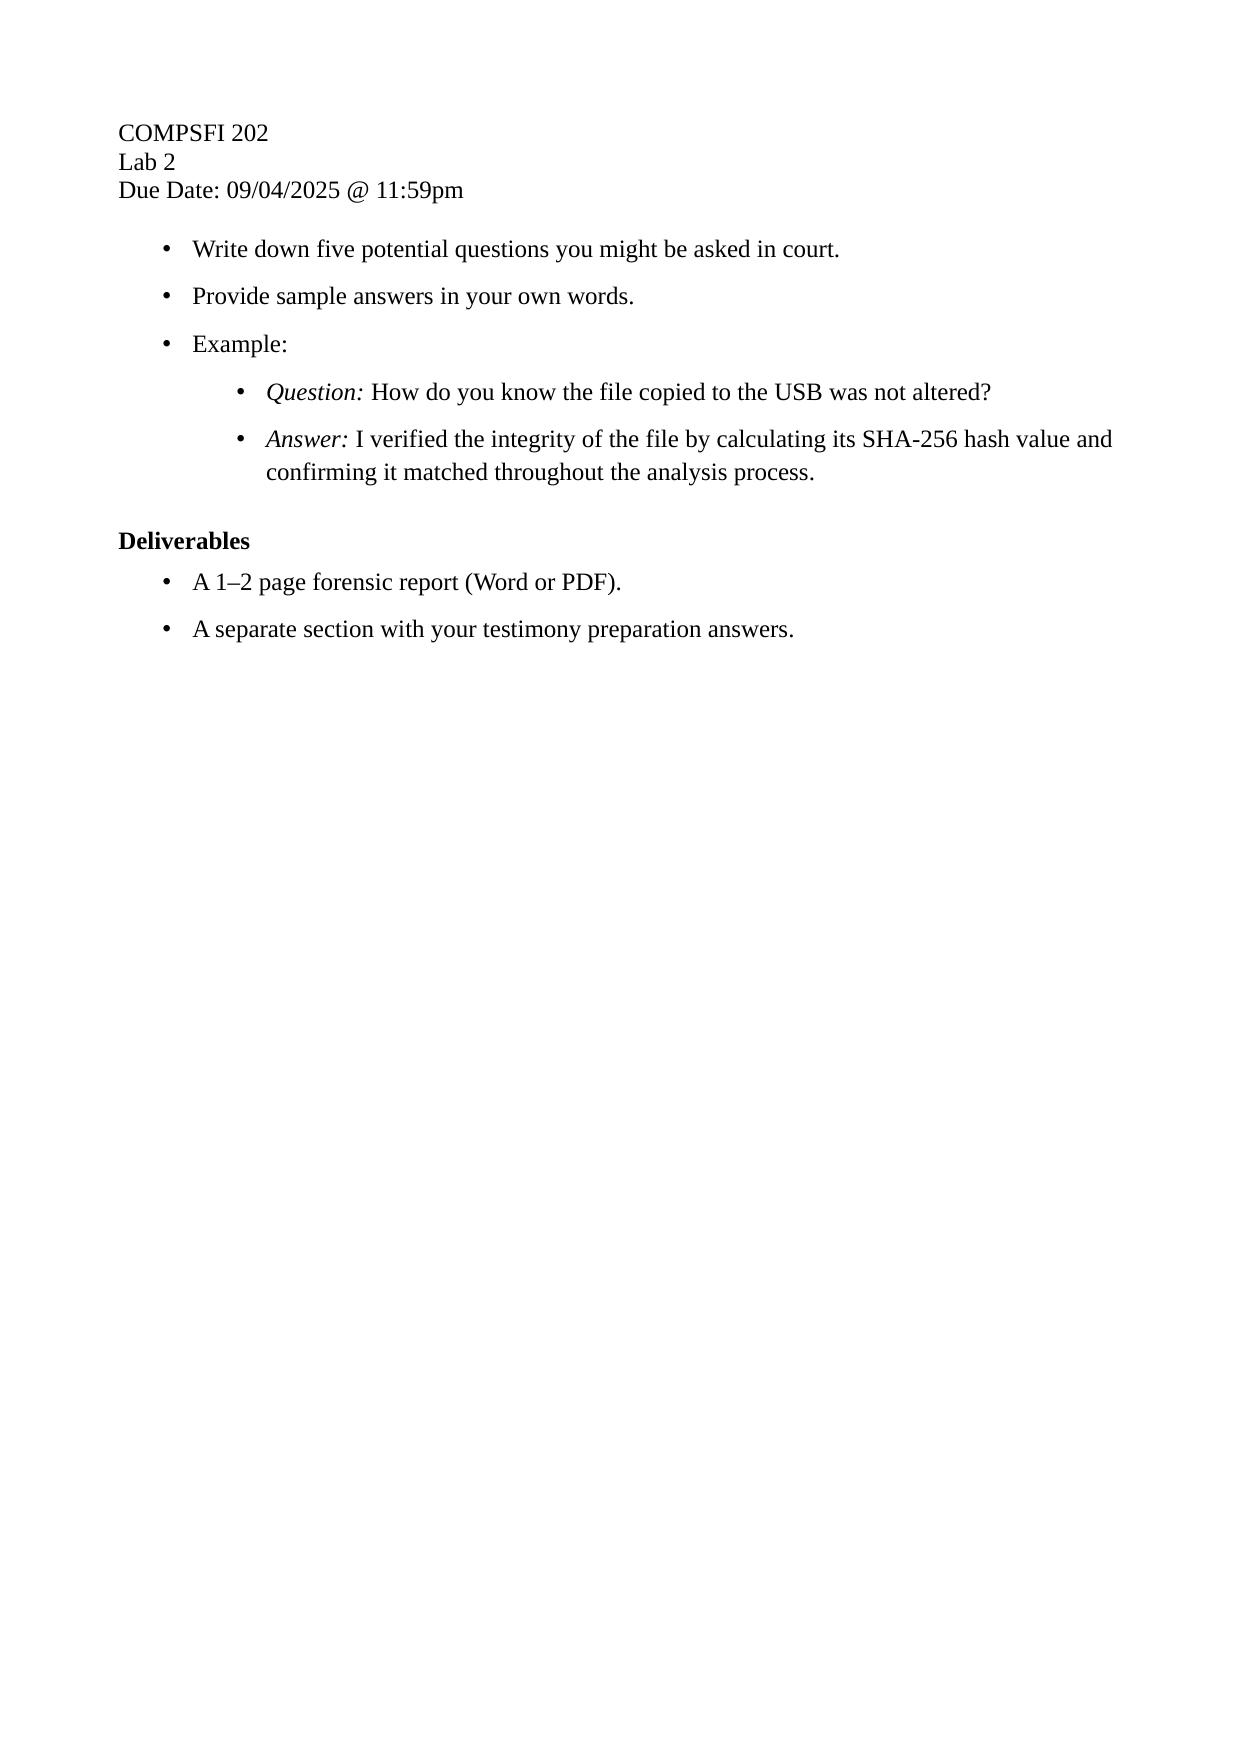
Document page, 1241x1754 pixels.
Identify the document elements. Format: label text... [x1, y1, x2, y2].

list A 1–2 page forensic report (Word or PDF). [162, 567, 1122, 596]
subtitle Deliverables [118, 526, 1122, 554]
list Write down five potential questions you might be asked in court. [162, 234, 1122, 263]
list Question: How do you know the file copied to the USB was not altered? [236, 377, 1122, 405]
list A separate section with your testimony preparation answers. [162, 614, 1122, 643]
list Answer: I verified the integrity of the file by calculating its SHA-256 hash value and confirming it matched throughout the analysis process. [236, 424, 1122, 486]
list Example: [162, 329, 1122, 358]
list Provide sample answers in your own words. [162, 281, 1122, 310]
